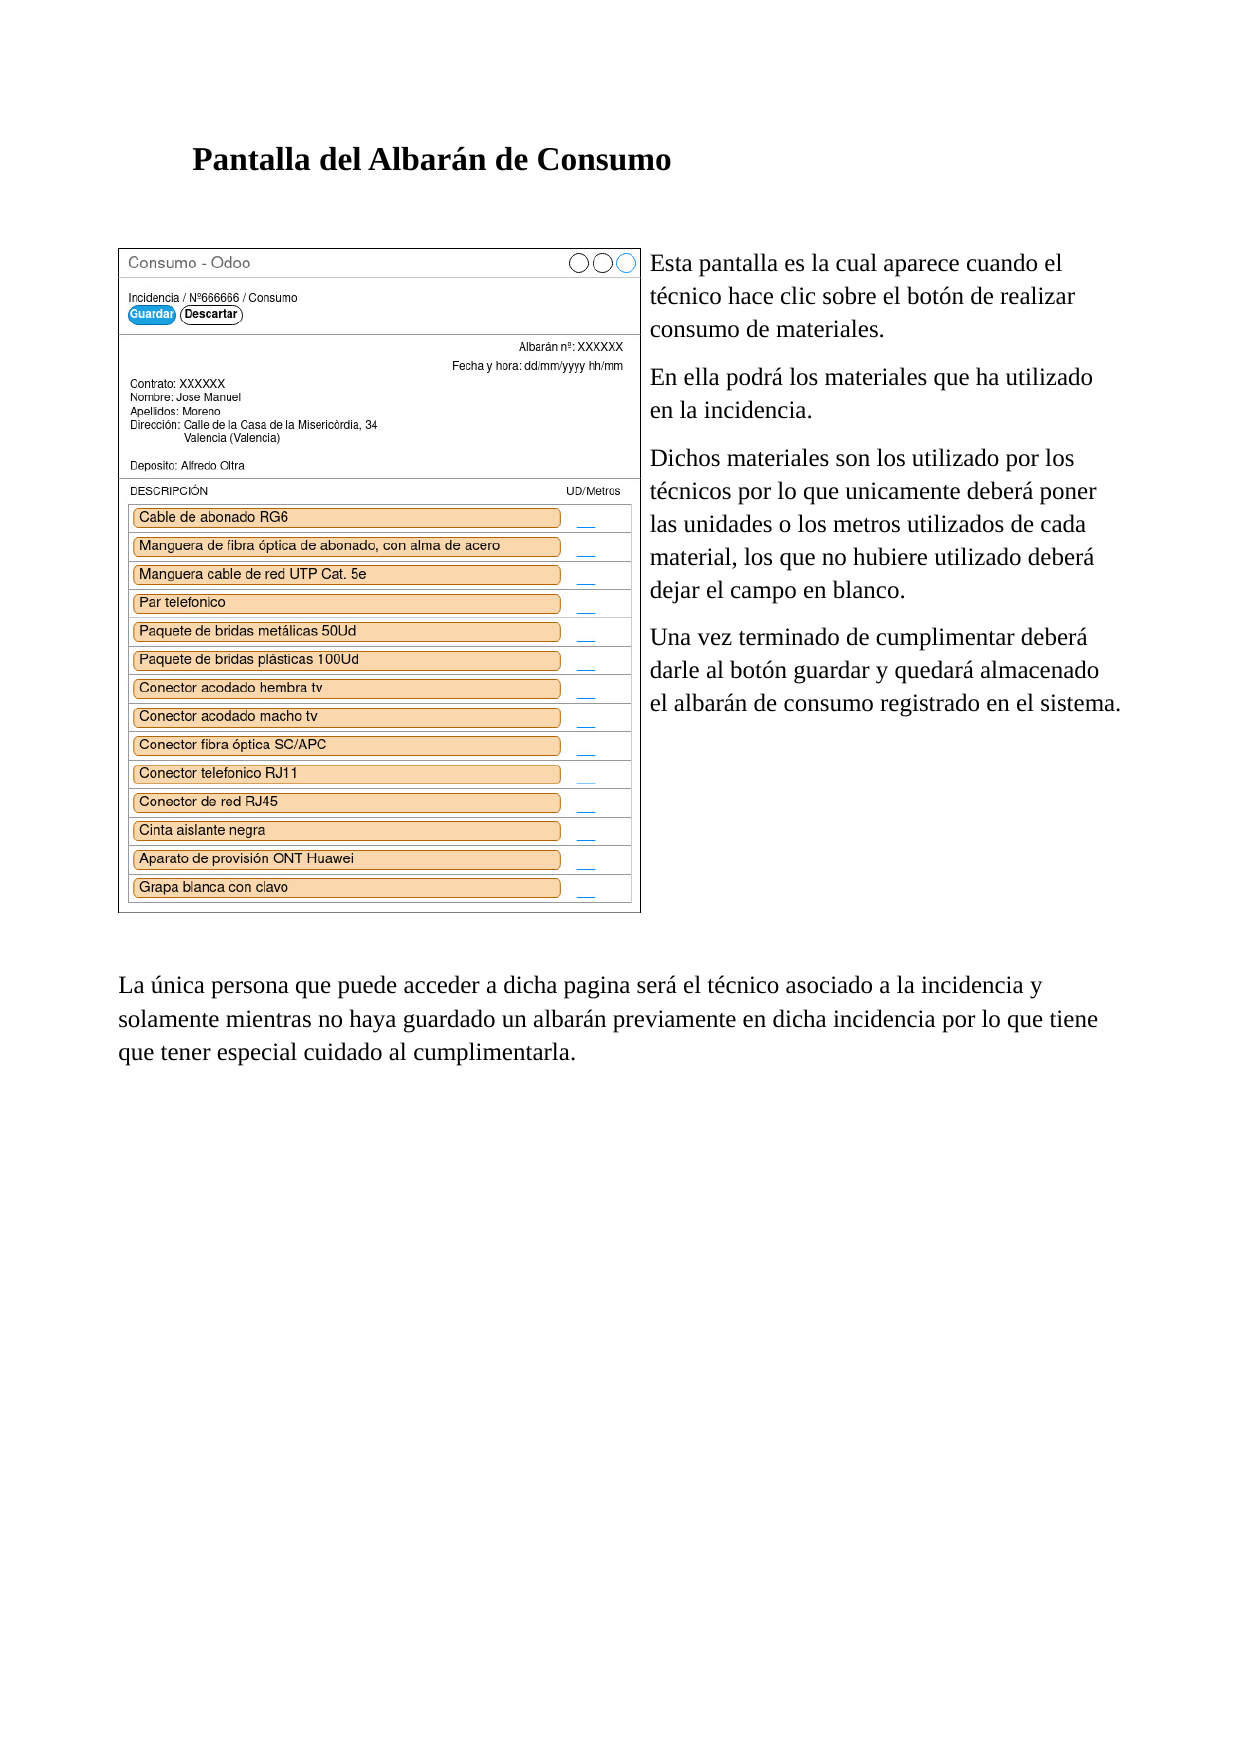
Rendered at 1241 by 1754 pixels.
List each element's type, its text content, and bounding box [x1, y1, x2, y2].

subtitle Pantalla del Albarán de Consumo [118, 139, 1122, 177]
picture [118, 248, 650, 913]
text Esta pantalla es la cual aparece cuando el técnico hace clic sobre el botón de realizar consumo de materiales. [650, 248, 1122, 343]
text Dichos materiales son los utilizado por los técnicos por lo que unicamente deberá poner las unidades o los metros utilizados de cada material, los que no hubiere utilizado deberá dejar el campo en blanco. [650, 443, 1122, 603]
text En ella podrá los materiales que ha utilizado en la incidencia. [650, 362, 1122, 424]
text Una vez terminado de cumplimentar deberá darle al botón guardar y quedará almacenado el albarán de consumo registrado en el sistema. [650, 622, 1122, 717]
text La única persona que puede acceder a dicha pagina será el técnico asociado a la incidencia y solamente mientras no haya guardado un albarán previamente en dicha incidencia por lo que tiene que tener especial cuidado al cumplimentarla. [118, 971, 1122, 1065]
